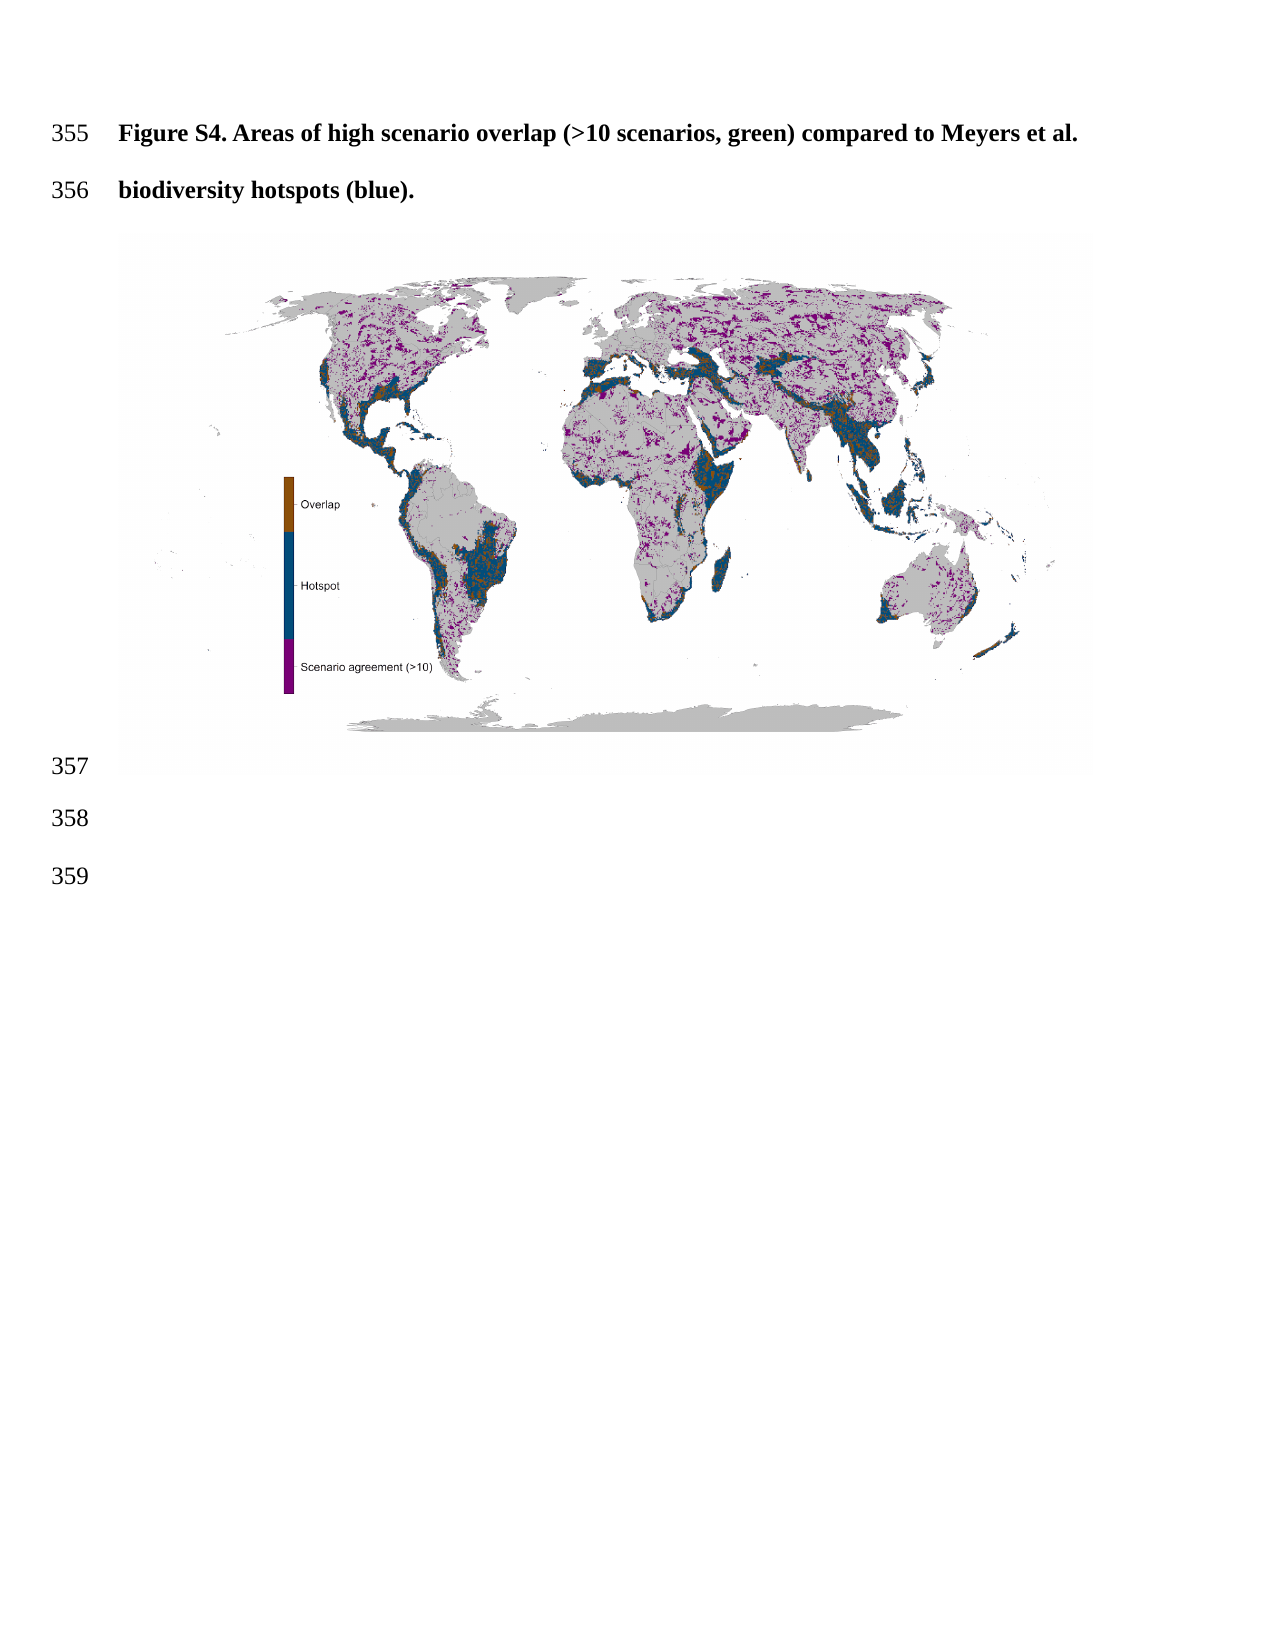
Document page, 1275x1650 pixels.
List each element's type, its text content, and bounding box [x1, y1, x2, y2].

picture [118, 233, 1094, 775]
text Figure S4. Areas of high scenario overlap (>10 scenarios, green) compared to Meyers et al. biodiversity hotspots (blue). [118, 118, 1157, 204]
